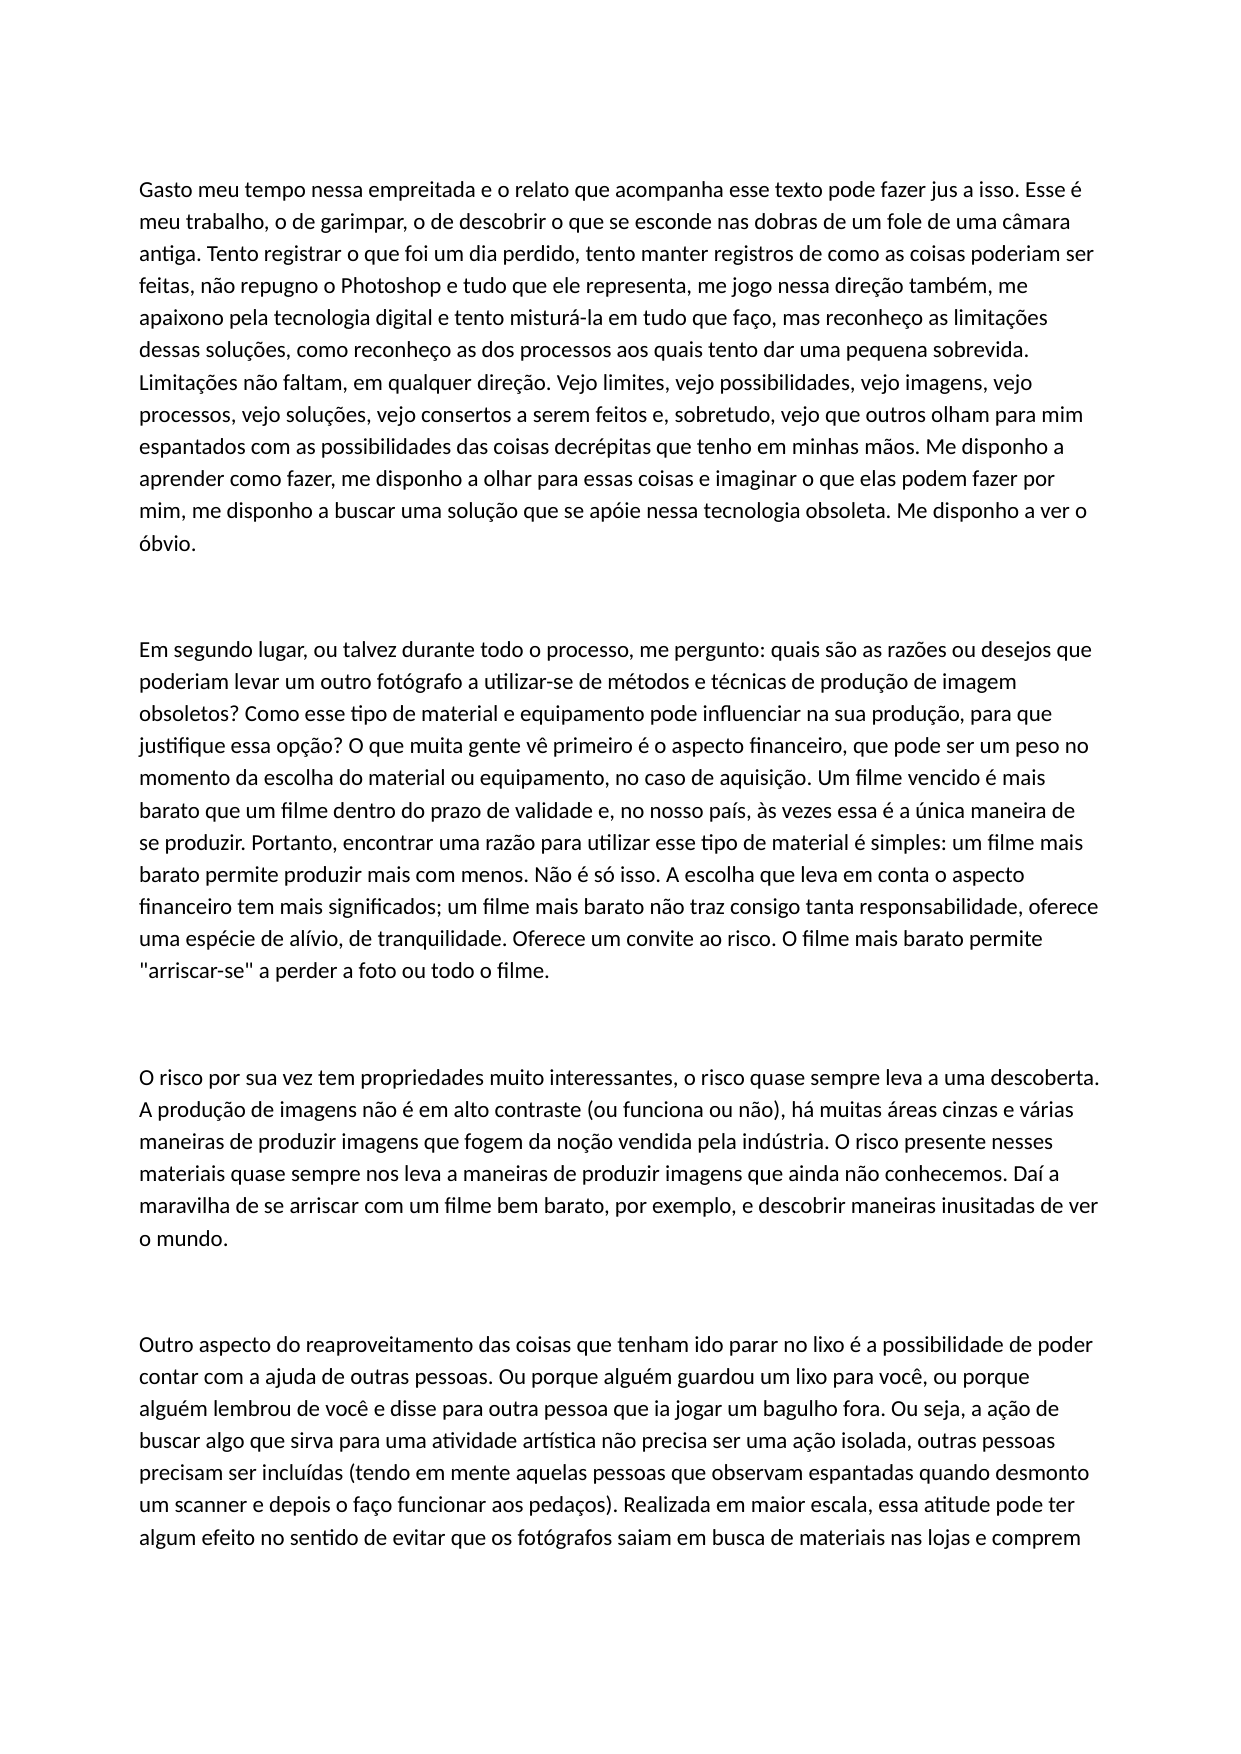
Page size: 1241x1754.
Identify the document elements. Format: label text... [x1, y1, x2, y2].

text Gasto meu tempo nessa empreitada e o relato que acompanha esse texto pode fazer jus a isso. Esse é meu trabalho, o de garimpar, o de descobrir o que se esconde nas dobras de um fole de uma câmara antiga. Tento registrar o que foi um dia perdido, tento manter registros de como as coisas poderiam ser feitas, não repugno o Photoshop e tudo que ele representa, me jogo nessa direção também, me apaixono pela tecnologia digital e tento misturá-la em tudo que faço, mas reconheço as limitações dessas soluções, como reconheço as dos processos aos quais tento dar uma pequena sobrevida. Limitações não faltam, em qualquer direção. Vejo limites, vejo possibilidades, vejo imagens, vejo processos, vejo soluções, vejo consertos a serem feitos e, sobretudo, vejo que outros olham para mim espantados com as possibilidades das coisas decrépitas que tenho em minhas mãos. Me disponho a aprender como fazer, me disponho a olhar para essas coisas e imaginar o que elas podem fazer por mim, me disponho a buscar uma solução que se apóie nessa tecnologia obsoleta. Me disponho a ver o óbvio. [139, 175, 1101, 557]
text Outro aspecto do reaproveitamento das coisas que tenham ido parar no lixo é a possibilidade de poder contar com a ajuda de outras pessoas. Ou porque alguém guardou um lixo para você, ou porque alguém lembrou de você e disse para outra pessoa que ia jogar um bagulho fora. Ou seja, a ação de buscar algo que sirva para uma atividade artística não precisa ser uma ação isolada, outras pessoas precisam ser incluídas (tendo em mente aquelas pessoas que observam espantadas quando desmonto um scanner e depois o faço funcionar aos pedaços). Realizada em maior escala, essa atitude pode ter algum efeito no sentido de evitar que os fotógrafos saiam em busca de materiais nas lojas e comprem [139, 1330, 1101, 1551]
text O risco por sua vez tem propriedades muito interessantes, o risco quase sempre leva a uma descoberta. A produção de imagens não é em alto contraste (ou funciona ou não), há muitas áreas cinzas e várias maneiras de produzir imagens que fogem da noção vendida pela indústria. O risco presente nesses materiais quase sempre nos leva a maneiras de produzir imagens que ainda não conhecemos. Daí a maravilha de se arriscar com um filme bem barato, por exemplo, e descobrir maneiras inusitadas de ver o mundo. [139, 1063, 1101, 1252]
text Em segundo lugar, ou talvez durante todo o processo, me pergunto: quais são as razões ou desejos que poderiam levar um outro fotógrafo a utilizar-se de métodos e técnicas de produção de imagem obsoletos? Como esse tipo de material e equipamento pode influenciar na sua produção, para que justifique essa opção? O que muita gente vê primeiro é o aspecto financeiro, que pode ser um peso no momento da escolha do material ou equipamento, no caso de aquisição. Um filme vencido é mais barato que um filme dentro do prazo de validade e, no nosso país, às vezes essa é a única maneira de se produzir. Portanto, encontrar uma razão para utilizar esse tipo de material é simples: um filme mais barato permite produzir mais com menos. Não é só isso. A escolha que leva em conta o aspecto financeiro tem mais significados; um filme mais barato não traz consigo tanta responsabilidade, oferece uma espécie de alívio, de tranquilidade. Oferece um convite ao risco. O filme mais barato permite "arriscar-se" a perder a foto ou todo o filme. [139, 635, 1101, 985]
